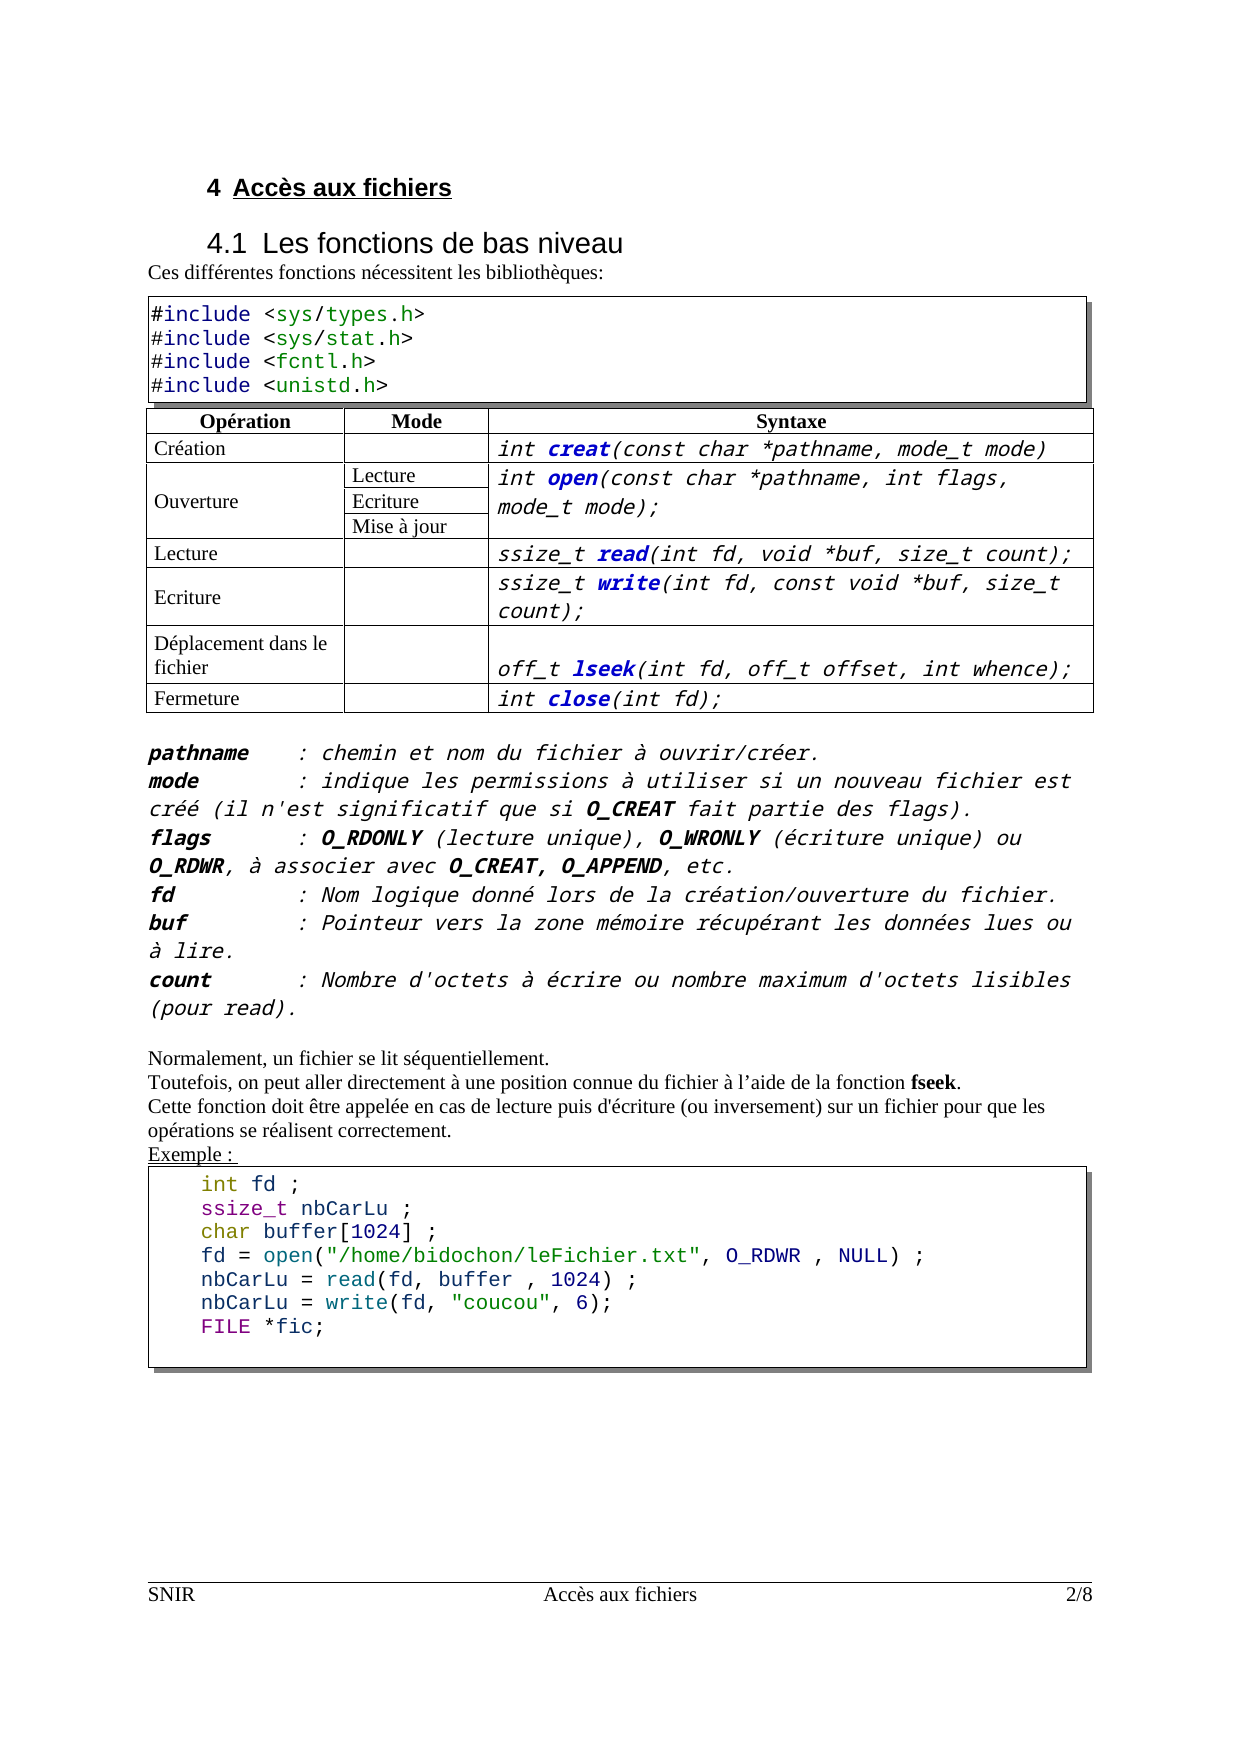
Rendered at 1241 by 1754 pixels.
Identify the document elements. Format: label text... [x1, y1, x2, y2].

text buf : Pointeur vers la zone mémoire récupérant les données lues ou à lire. [148, 908, 1092, 965]
table_cell Création [147, 434, 343, 462]
text fd : Nom logique donné lors de la création/ouverture du fichier. [148, 880, 1092, 908]
table_cell ssize_t read(int fd, void *buf, size_t count); [489, 539, 1093, 567]
table_cell [345, 568, 488, 625]
text int fd ; [149, 1167, 1086, 1195]
table_cell off_t lseek(int fd, off_t offset, int whence); [489, 626, 1093, 683]
text flags : O_RDONLY (lecture unique), O_WRONLY (écriture unique) ou O_RDWR, à associer avec O_CREAT, O_APPEND, etc. [148, 823, 1092, 880]
text nbCarLu = read(fd, buffer , 1024) ; [149, 1266, 1086, 1289]
subtitle Les fonctions de bas niveau [207, 226, 1033, 260]
text #include <sys/stat.h> [149, 325, 1086, 348]
text char buffer[1024] ; [149, 1218, 1086, 1242]
text #include <fcntl.h> [149, 348, 1086, 372]
text FILE *fic; [149, 1313, 1086, 1340]
text mode : indique les permissions à utiliser si un nouveau fichier est créé (il n'est significatif que si O_CREAT fait partie des flags). [148, 766, 1092, 823]
table_cell [345, 539, 488, 567]
table_cell Ecriture [345, 489, 488, 513]
text Ces différentes fonctions nécessitent les bibliothèques: [148, 260, 1092, 284]
table_cell Lecture [147, 539, 343, 567]
table_cell Ecriture [147, 568, 343, 625]
table_cell [345, 626, 488, 683]
table_cell Déplacement dans le fichier [147, 626, 343, 683]
text fd = open("/home/bidochon/leFichier.txt", O_RDWR , NULL) ; [149, 1242, 1086, 1266]
text Cette fonction doit être appelée en cas de lecture puis d'écriture (ou inversement) sur un fichier pour que les opérations se réalisent correctement. [148, 1094, 1092, 1142]
text Normalement, un fichier se lit séquentiellement. [148, 1046, 1092, 1070]
table_header Lecture [345, 464, 488, 487]
table_cell ssize_t write(int fd, const void *buf, size_t count); [489, 568, 1093, 625]
text nbCarLu = write(fd, "coucou", 6); [149, 1289, 1086, 1313]
table_cell [345, 684, 488, 712]
text Toutefois, on peut aller directement à une position connue du fichier à l’aide de la fonction fseek. [148, 1070, 1092, 1094]
table_header Mode [345, 409, 488, 433]
subtitle Accès aux fichiers [207, 173, 1092, 201]
table_cell int open(const char *pathname, int flags, mode_t mode); [489, 464, 1093, 538]
table_header Opération [147, 409, 343, 433]
text Exemple : [148, 1142, 1092, 1166]
text #include <unistd.h> [149, 372, 1086, 402]
table_cell Mise à jour [345, 514, 488, 538]
text pathname : chemin et nom du fichier à ouvrir/créer. [148, 738, 1092, 766]
table_cell [345, 434, 488, 462]
text ssize_t nbCarLu ; [149, 1195, 1086, 1218]
table_cell Ouverture [147, 464, 343, 538]
table_header Syntaxe [489, 409, 1093, 433]
table_cell int close(int fd); [489, 684, 1093, 712]
table_cell int creat(const char *pathname, mode_t mode) [489, 434, 1093, 462]
table_cell Fermeture [147, 684, 343, 712]
text count : Nombre d'octets à écrire ou nombre maximum d'octets lisibles (pour read). [148, 965, 1092, 1022]
text #include <sys/types.h> [149, 297, 1086, 325]
